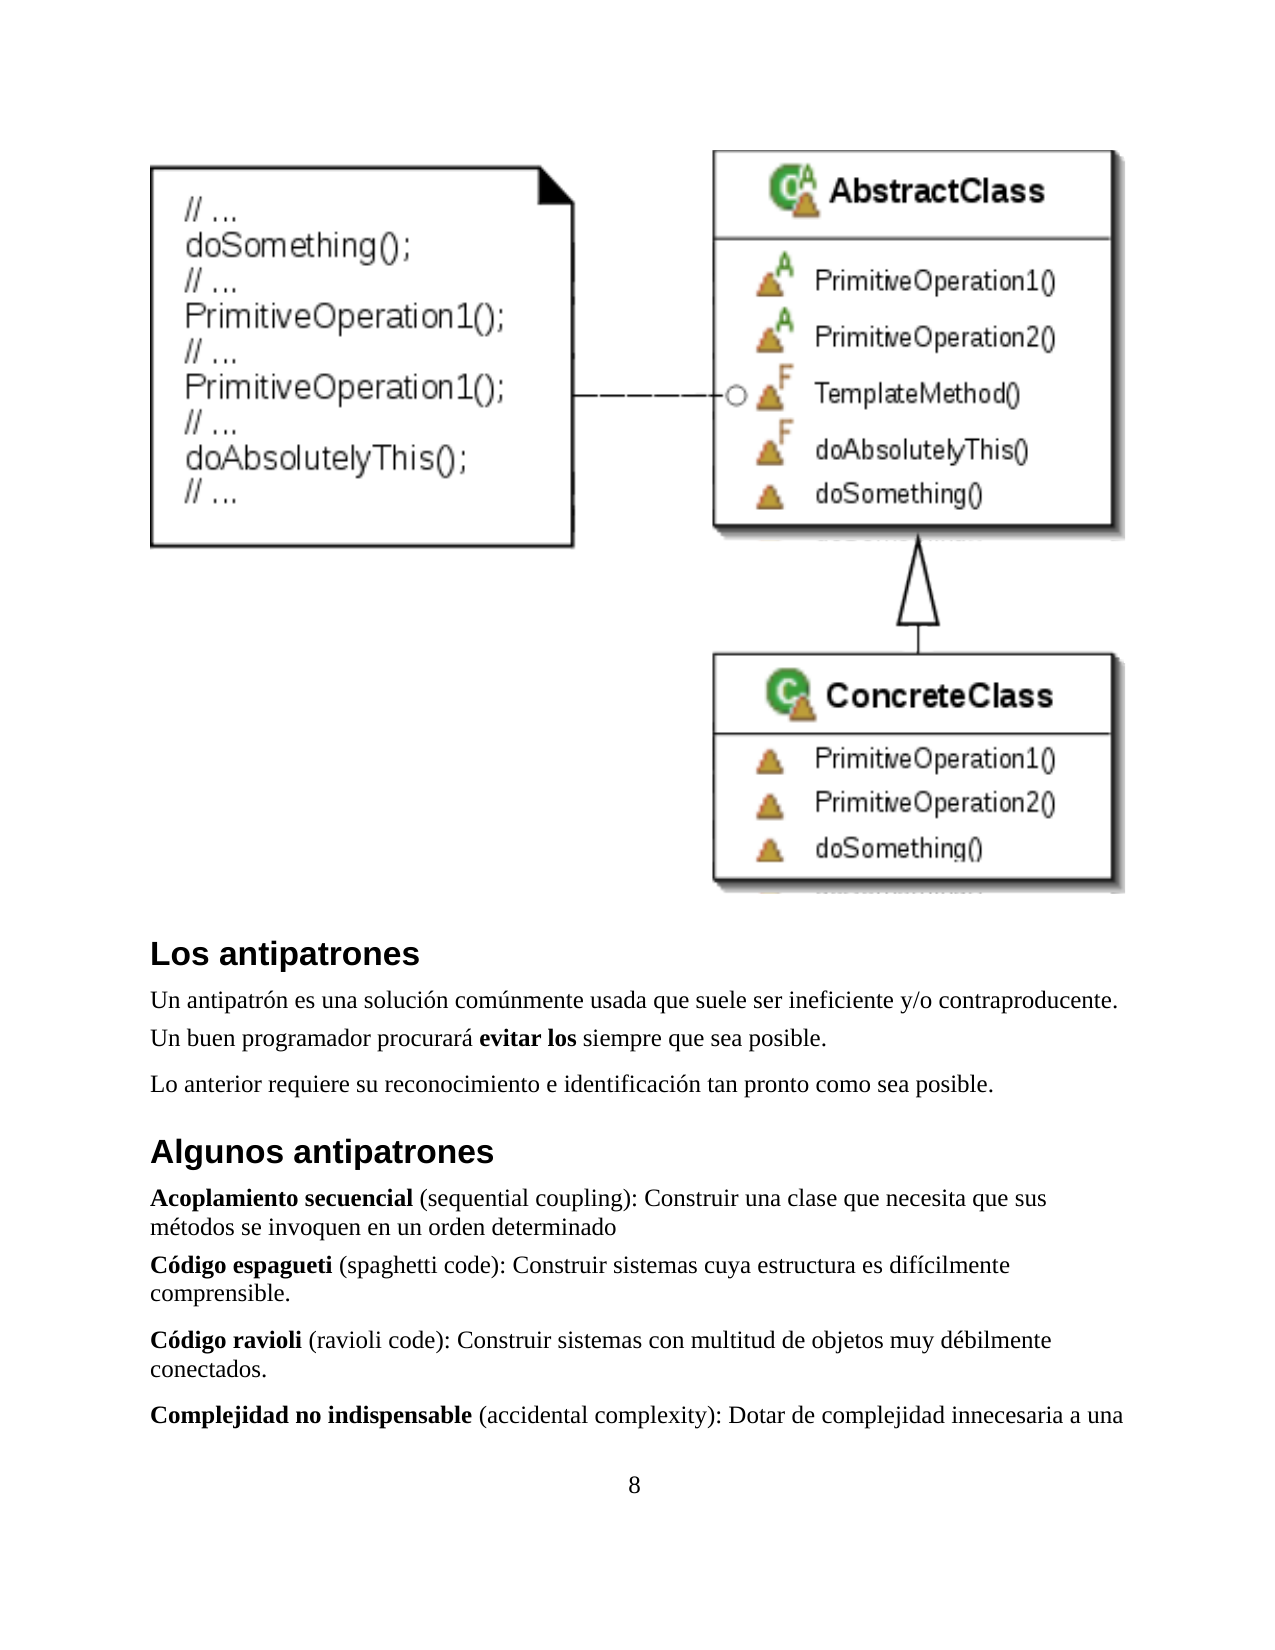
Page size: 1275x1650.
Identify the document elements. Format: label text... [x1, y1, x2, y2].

text Código espagueti (spaghetti code): Construir sistemas cuya estructura es difícilmente comprensible. [150, 1250, 1125, 1307]
picture [150, 150, 1125, 900]
text Lo anterior requiere su reconocimiento e identificación tan pronto como sea posible. [150, 1069, 1125, 1098]
text Acoplamiento secuencial (sequential coupling): Construir una clase que necesita que sus métodos se invoquen en un orden determinado [150, 1183, 1125, 1241]
subtitle Algunos antipatrones [150, 1132, 1125, 1171]
text Complejidad no indispensable (accidental complexity): Dotar de complejidad innecesaria a una [150, 1401, 1125, 1429]
subtitle Los antipatrones [150, 934, 1125, 973]
text Un antipatrón es una solución comúnmente usada que suele ser ineficiente y/o contraproducente. [150, 985, 1125, 1014]
text Un buen programador procurará evitar los siempre que sea posible. [150, 1023, 1125, 1052]
text Código ravioli (ravioli code): Construir sistemas con multitud de objetos muy débilmente conectados. [150, 1325, 1125, 1383]
